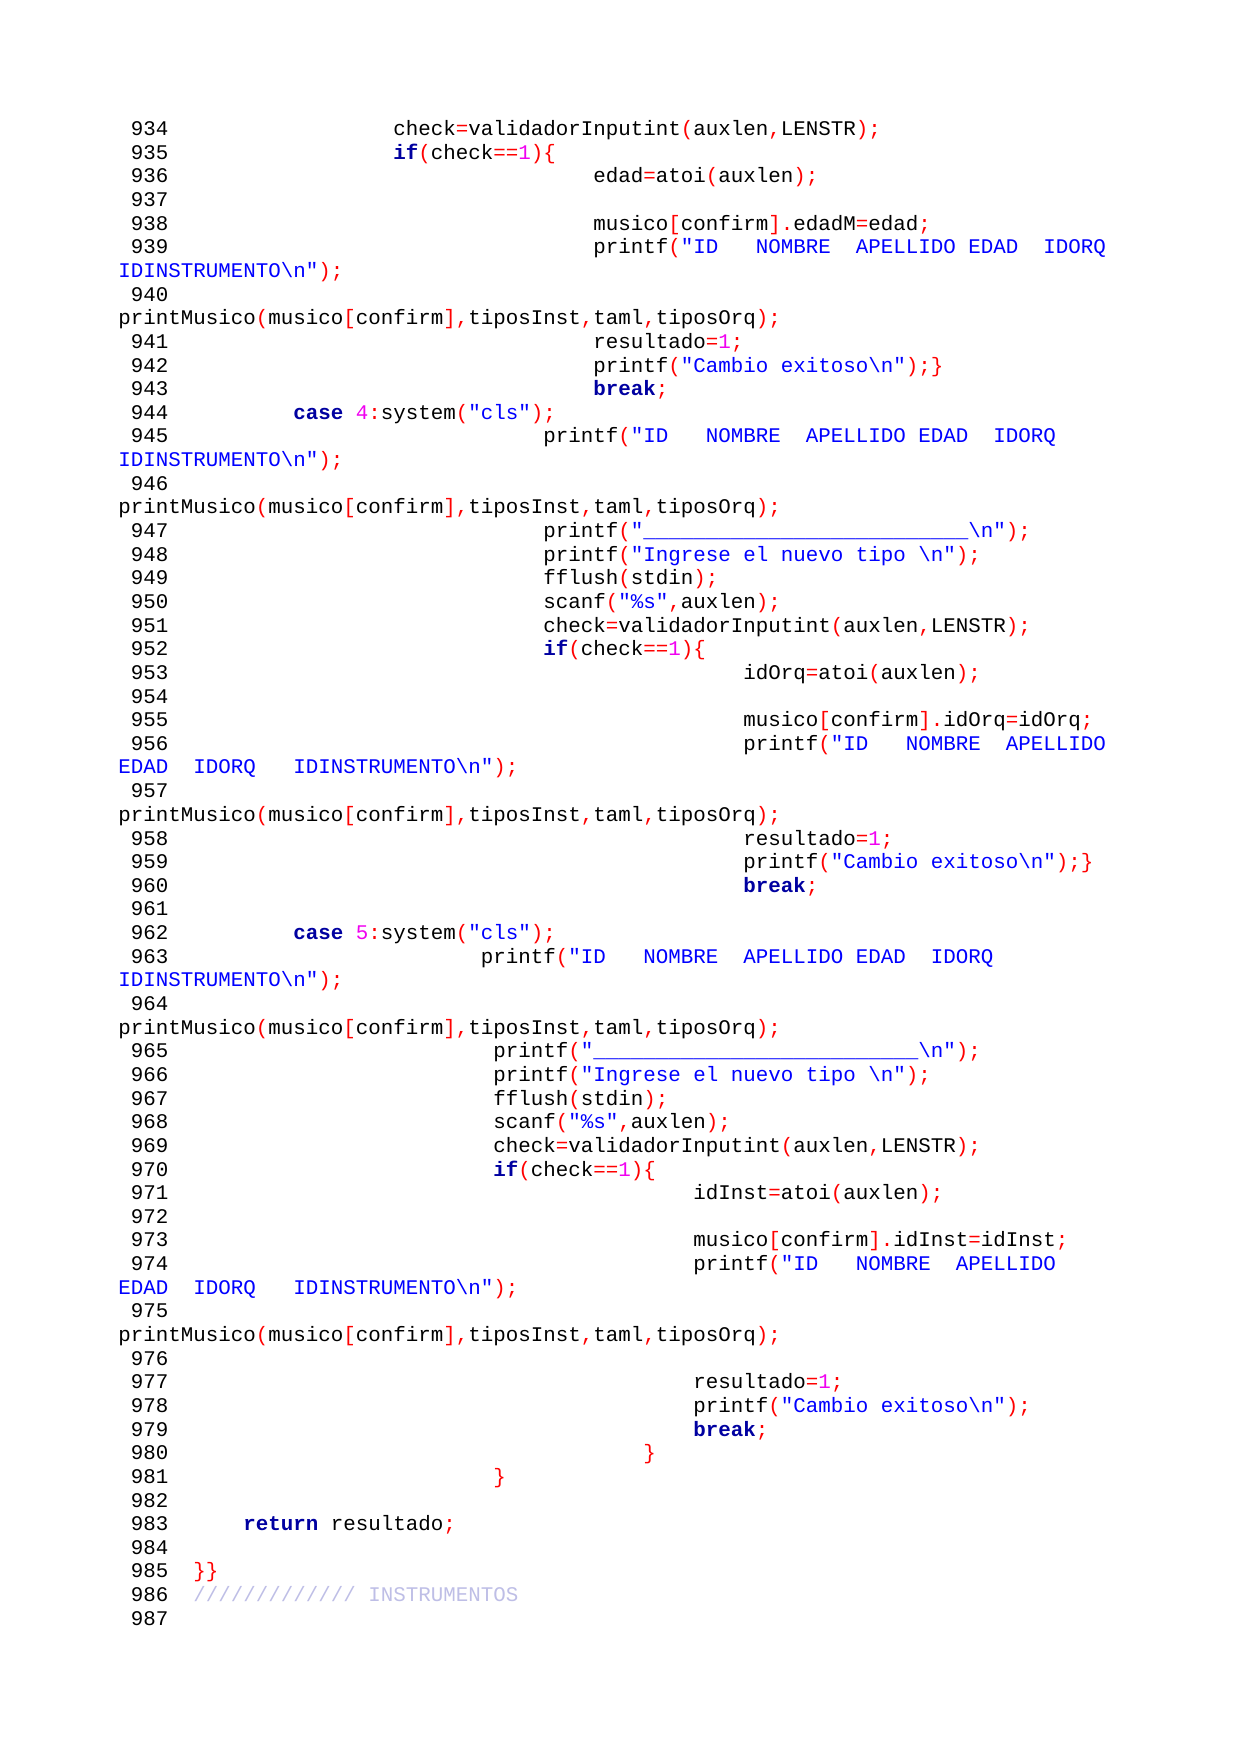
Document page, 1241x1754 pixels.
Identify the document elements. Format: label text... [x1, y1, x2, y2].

subtitle 948 printf("Ingrese el nuevo tipo \n"); [118, 544, 543, 567]
subtitle 971 idInst=atoi(auxlen); [118, 1182, 693, 1206]
subtitle 977 resultado=1; [118, 1371, 693, 1395]
subtitle 968 scanf("%s",auxlen); [706, 1111, 1122, 1135]
subtitle 968 scanf("%s",auxlen); [118, 1111, 493, 1135]
subtitle 936 edad=atoi(auxlen); [118, 165, 593, 189]
subtitle 980 } [118, 1442, 1122, 1466]
subtitle 941 resultado=1; [706, 331, 1122, 354]
subtitle 951 check=validadorInputint(auxlen,LENSTR); [118, 615, 543, 638]
subtitle 950 scanf("%s",auxlen); [606, 591, 681, 615]
subtitle 955 musico[confirm].idOrq=idOrq; [1081, 709, 1122, 733]
subtitle 974 printf("ID NOMBRE APELLIDO EDAD IDORQ IDINSTRUMENTO\n"); [118, 1253, 1122, 1300]
subtitle 945 printf("ID NOMBRE APELLIDO EDAD IDORQ IDINSTRUMENTO\n"); [118, 426, 1122, 473]
subtitle 947 printf("__________________________\n"); [618, 520, 1122, 544]
subtitle 962 case 5:system("cls"); [456, 922, 1122, 946]
subtitle 935 if(check==1){ [118, 142, 431, 165]
subtitle 934 check=validadorInputint(auxlen,LENSTR); [856, 118, 1122, 142]
subtitle 955 musico[confirm].idOrq=idOrq; [118, 709, 743, 733]
subtitle 943 break; [118, 378, 1122, 402]
subtitle 967 fflush(stdin); [643, 1088, 1122, 1111]
subtitle 936 edad=atoi(auxlen); [793, 165, 1122, 189]
subtitle 978 printf("Cambio exitoso\n"); [768, 1395, 1122, 1419]
subtitle 937 [118, 189, 1122, 213]
subtitle 944 case 4:system("cls"); [118, 402, 381, 426]
subtitle 977 resultado=1; [806, 1371, 1122, 1395]
subtitle 961 [118, 898, 1122, 922]
subtitle 947 printf("__________________________\n"); [118, 520, 543, 544]
subtitle 954 [118, 686, 1122, 709]
subtitle 948 printf("Ingrese el nuevo tipo \n"); [618, 544, 1122, 567]
subtitle 952 if(check==1){ [643, 638, 1122, 662]
subtitle 951 check=validadorInputint(auxlen,LENSTR); [1006, 615, 1122, 638]
subtitle 959 printf("Cambio exitoso\n");} [818, 851, 1122, 875]
subtitle 965 printf("__________________________\n"); [118, 1040, 493, 1064]
subtitle 935 if(check==1){ [493, 142, 1122, 165]
subtitle 953 idOrq=atoi(auxlen); [118, 662, 743, 686]
subtitle 938 musico[confirm].edadM=edad; [918, 213, 1122, 236]
subtitle 973 musico[confirm].idInst=idInst; [118, 1229, 1122, 1253]
subtitle 983 return resultado; [118, 1513, 331, 1537]
subtitle 982 [118, 1489, 1122, 1513]
subtitle 975 printMusico(musico[confirm],tiposInst,taml,tiposOrq); [118, 1300, 1122, 1348]
subtitle 967 fflush(stdin); [118, 1088, 493, 1111]
subtitle 956 printf("ID NOMBRE APELLIDO EDAD IDORQ IDINSTRUMENTO\n"); [118, 733, 1122, 780]
subtitle 970 if(check==1){ [118, 1158, 1122, 1182]
subtitle 959 printf("Cambio exitoso\n");} [118, 851, 743, 875]
subtitle 984 [118, 1537, 1122, 1561]
subtitle 938 musico[confirm].edadM=edad; [118, 213, 593, 236]
subtitle 949 fflush(stdin); [118, 567, 1122, 591]
subtitle 987 [118, 1608, 1122, 1631]
subtitle 968 scanf("%s",auxlen); [556, 1111, 631, 1135]
subtitle 963 printf("ID NOMBRE APELLIDO EDAD IDORQ IDINSTRUMENTO\n"); [118, 946, 1122, 993]
subtitle 952 if(check==1){ [118, 638, 581, 662]
subtitle 950 scanf("%s",auxlen); [756, 591, 1122, 615]
subtitle 950 scanf("%s",auxlen); [118, 591, 543, 615]
subtitle 985 }} [118, 1561, 1122, 1584]
subtitle 969 check=validadorInputint(auxlen,LENSTR); [956, 1135, 1122, 1158]
subtitle 939 printf("ID NOMBRE APELLIDO EDAD IDORQ IDINSTRUMENTO\n"); [118, 236, 1122, 284]
subtitle 966 printf("Ingrese el nuevo tipo \n"); [568, 1064, 1122, 1088]
subtitle 942 printf("Cambio exitoso\n");} [118, 354, 1122, 378]
subtitle 986 ///////////// INSTRUMENTOS [118, 1584, 1122, 1608]
subtitle 976 [118, 1348, 1122, 1371]
subtitle 960 break; [118, 875, 1122, 898]
subtitle 965 printf("__________________________\n"); [568, 1040, 1122, 1064]
subtitle 972 [118, 1206, 1122, 1229]
subtitle 983 return resultado; [443, 1513, 1122, 1537]
subtitle 941 resultado=1; [118, 331, 593, 354]
subtitle 964 printMusico(musico[confirm],tiposInst,taml,tiposOrq); [118, 993, 1122, 1040]
subtitle 957 printMusico(musico[confirm],tiposInst,taml,tiposOrq); [118, 780, 1122, 827]
subtitle 944 case 4:system("cls"); [456, 402, 1122, 426]
subtitle 978 printf("Cambio exitoso\n"); [118, 1395, 693, 1419]
subtitle 962 case 5:system("cls"); [118, 922, 381, 946]
subtitle 969 check=validadorInputint(auxlen,LENSTR); [118, 1135, 493, 1158]
subtitle 981 } [118, 1466, 1122, 1489]
subtitle 979 break; [118, 1419, 1122, 1442]
subtitle 940 printMusico(musico[confirm],tiposInst,taml,tiposOrq); [118, 284, 1122, 331]
subtitle 971 idInst=atoi(auxlen); [918, 1182, 1122, 1206]
subtitle 958 resultado=1; [118, 827, 1122, 851]
subtitle 953 idOrq=atoi(auxlen); [956, 662, 1122, 686]
subtitle 966 printf("Ingrese el nuevo tipo \n"); [118, 1064, 493, 1088]
subtitle 946 printMusico(musico[confirm],tiposInst,taml,tiposOrq); [118, 473, 1122, 520]
subtitle 934 check=validadorInputint(auxlen,LENSTR); [118, 118, 393, 142]
